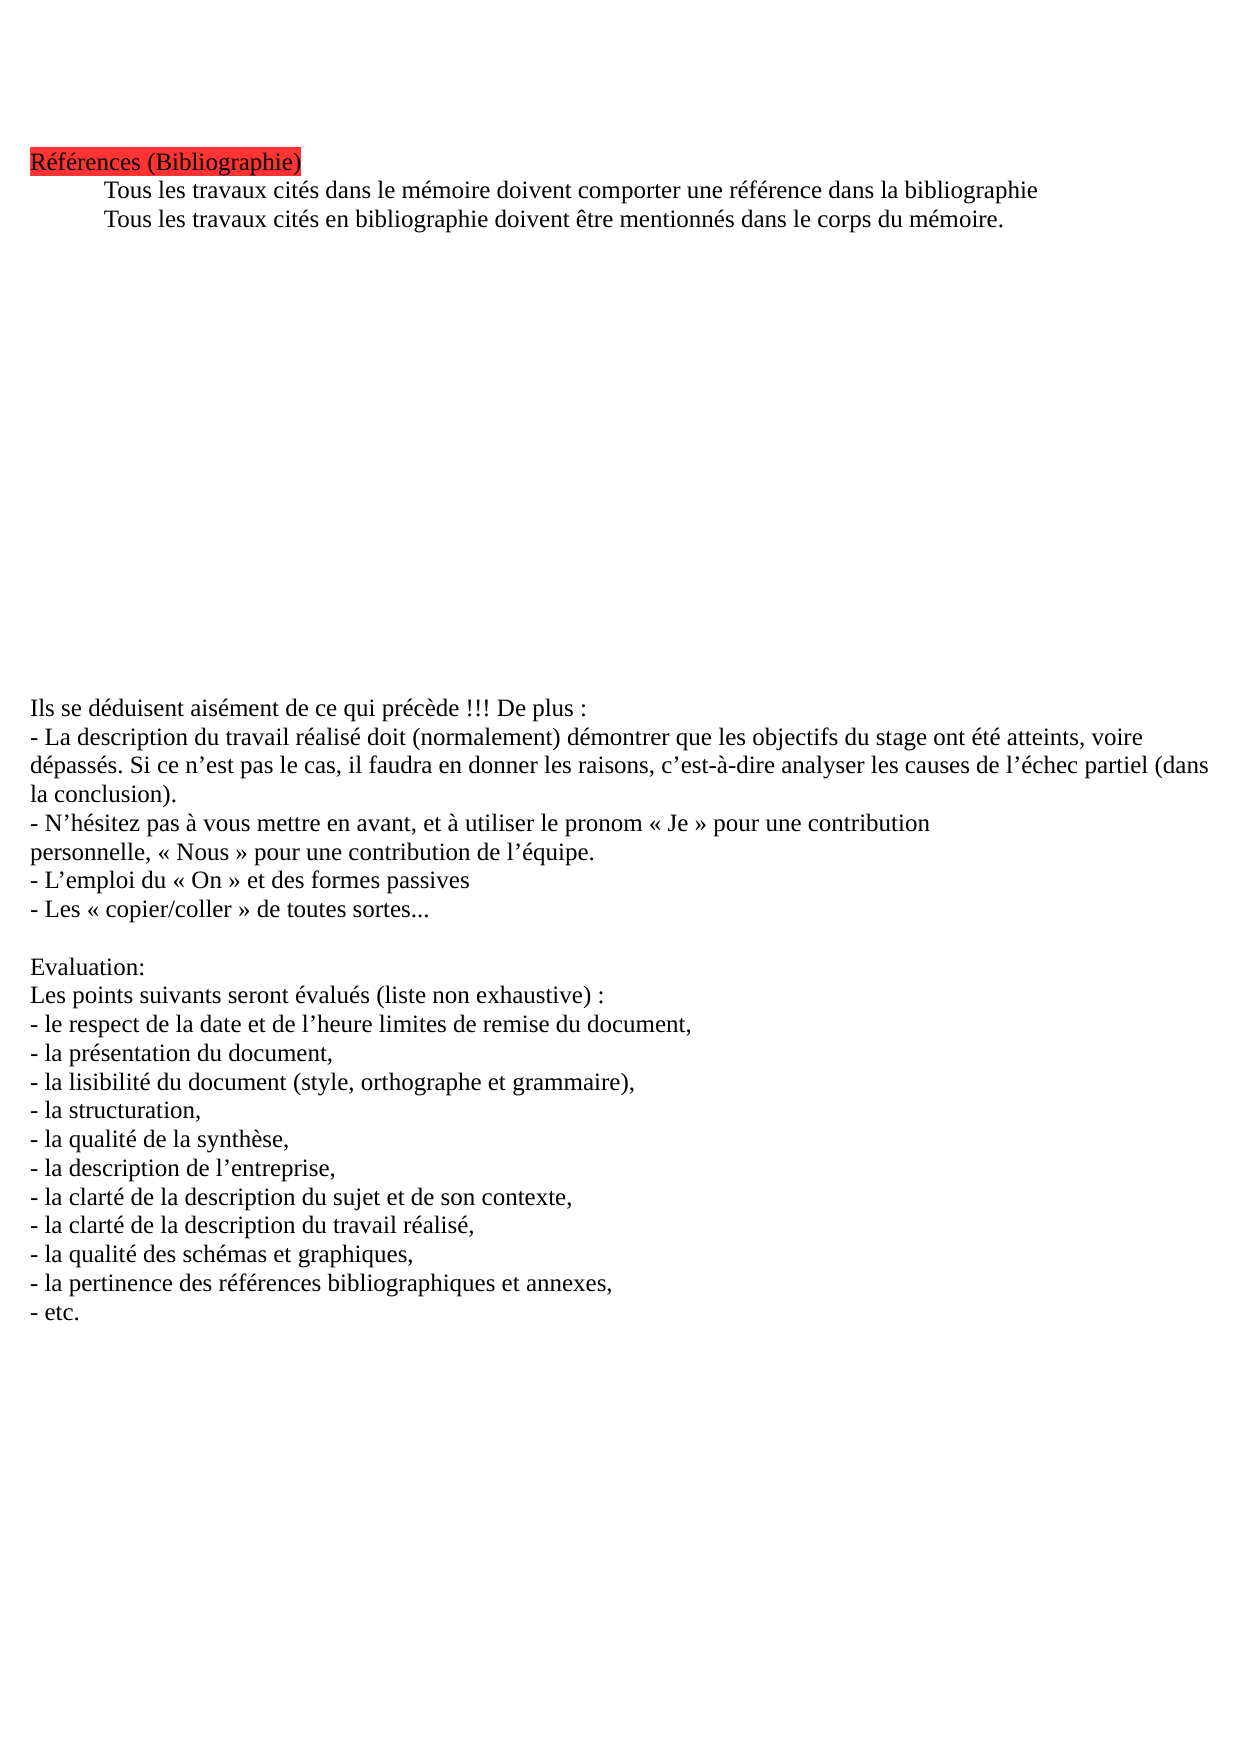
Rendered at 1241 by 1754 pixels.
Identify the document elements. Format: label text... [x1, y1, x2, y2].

text - la clarté de la description du travail réalisé, [30, 1211, 1211, 1239]
text Les points suivants seront évalués (liste non exhaustive) : [30, 981, 1211, 1009]
text - la pertinence des références bibliographiques et annexes, [30, 1268, 1211, 1297]
text Tous les travaux cités en bibliographie doivent être mentionnés dans le corps du mémoire. [30, 204, 1211, 233]
text - la structuration, [30, 1096, 1211, 1124]
text Evaluation: [30, 952, 1211, 981]
text Références (Bibliographie) [30, 147, 1211, 176]
text - la clarté de la description du sujet et de son contexte, [30, 1182, 1211, 1211]
text - la présentation du document, [30, 1038, 1211, 1067]
text Tous les travaux cités dans le mémoire doivent comporter une référence dans la bibliographie [30, 176, 1240, 204]
text - Les « copier/coller » de toutes sortes... [30, 894, 1211, 923]
text - la qualité des schémas et graphiques, [30, 1239, 1211, 1268]
text - la description de l’entreprise, [30, 1153, 1211, 1182]
text - la lisibilité du document (style, orthographe et grammaire), [30, 1067, 1211, 1096]
text - N’hésitez pas à vous mettre en avant, et à utiliser le pronom « Je » pour une contribution [30, 808, 1211, 837]
text - La description du travail réalisé doit (normalement) démontrer que les objectifs du stage ont été atteints, voire dépassés. Si ce n’est pas le cas, il faudra en donner les raisons, c’est-à-dire analyser les causes de l’échec partiel (dans la conclusion). [30, 722, 1211, 808]
text personnelle, « Nous » pour une contribution de l’équipe. [30, 837, 1211, 866]
text - etc. [30, 1297, 1211, 1326]
text - le respect de la date et de l’heure limites de remise du document, [30, 1009, 1211, 1038]
text - la qualité de la synthèse, [30, 1124, 1211, 1153]
text Ils se déduisent aisément de ce qui précède !!! De plus : [30, 693, 1211, 722]
text - L’emploi du « On » et des formes passives [30, 866, 1211, 894]
